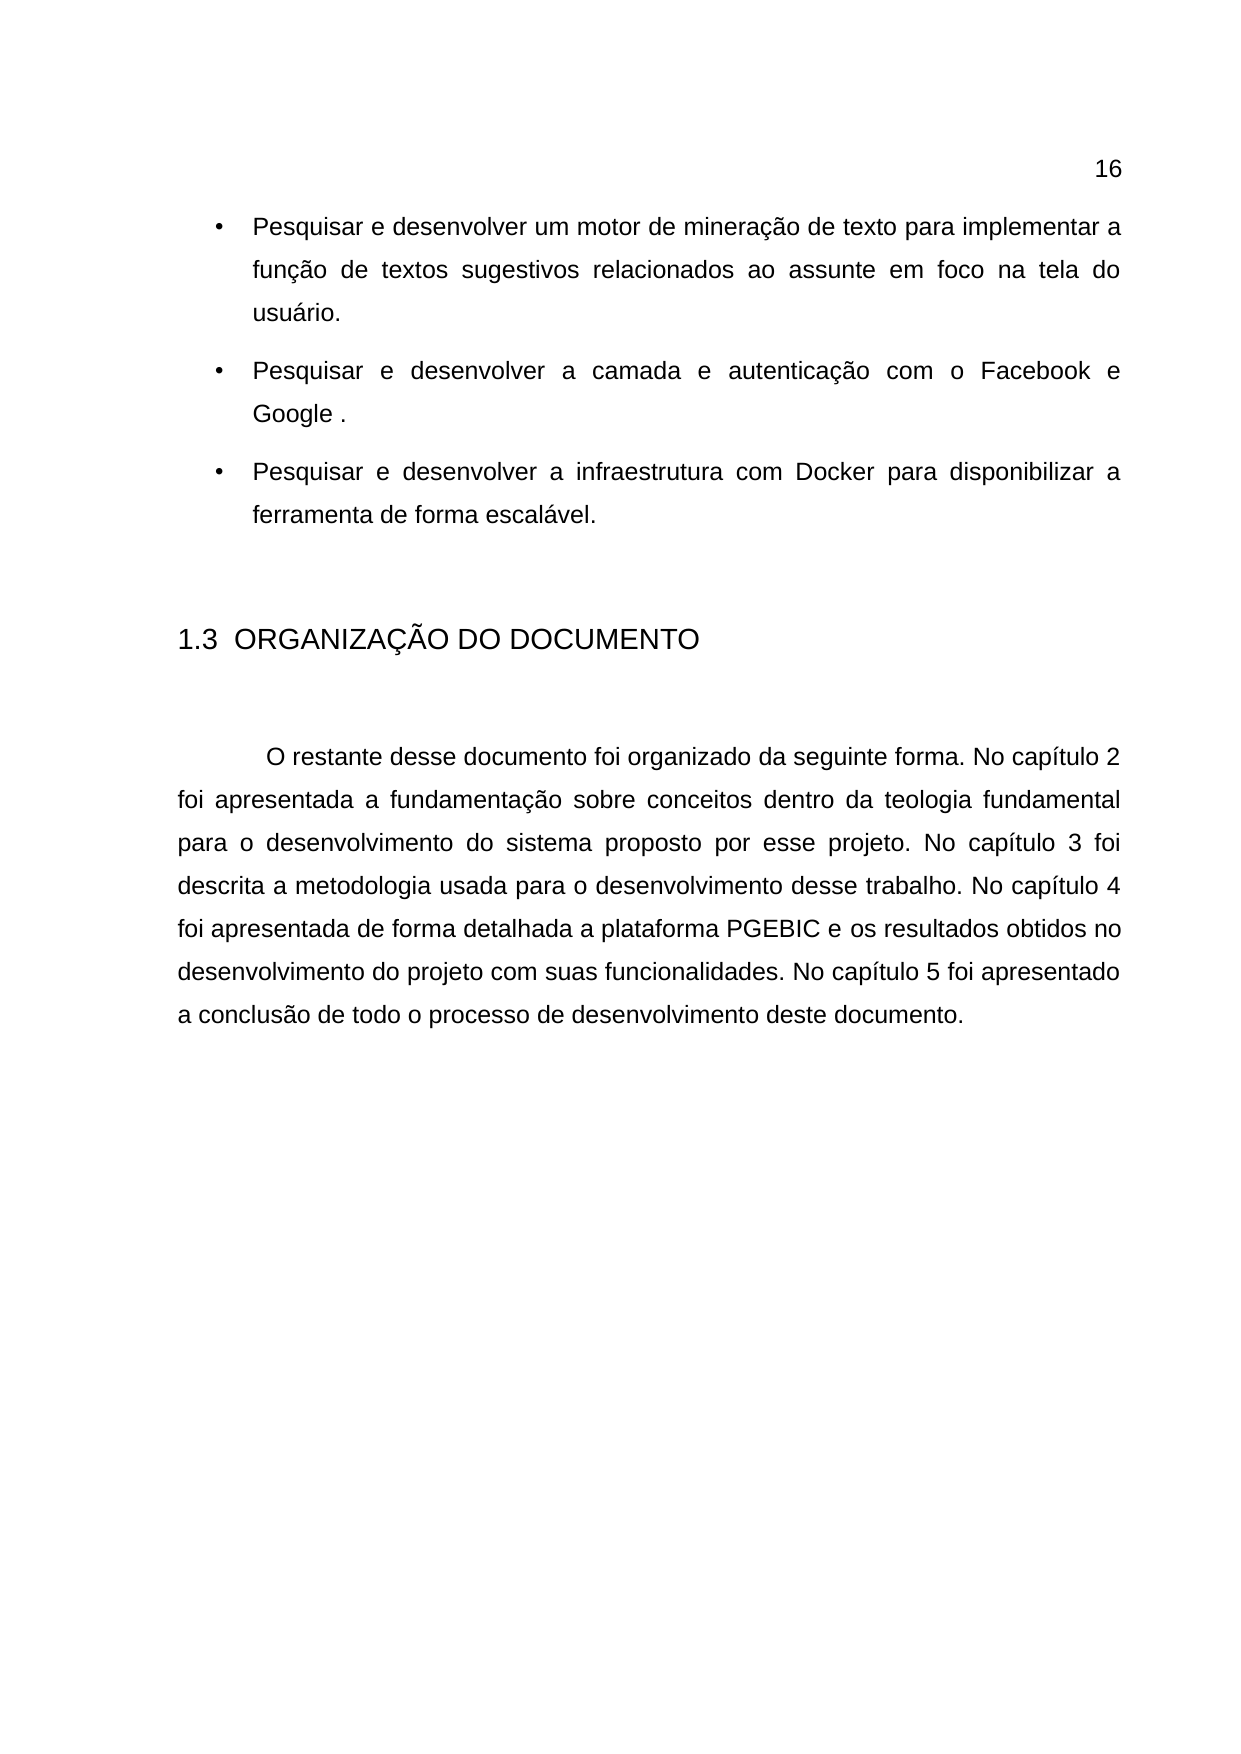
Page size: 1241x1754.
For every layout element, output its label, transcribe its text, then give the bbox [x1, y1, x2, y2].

list O restante desse documento foi organizado da seguinte forma. No capítulo 2 foi apresentada a fundamentação sobre conceitos dentro da teologia fundamental para o desenvolvimento do sistema proposto por esse projeto. No capítulo 3 foi descrita a metodologia usada para o desenvolvimento desse trabalho. No capítulo 4 foi apresentada de forma detalhada a plataforma PGEBIC e os resultados obtidos no desenvolvimento do projeto com suas funcionalidades. No capítulo 5 foi apresentado a conclusão de todo o processo de desenvolvimento deste documento. [177, 741, 1122, 1029]
list Pesquisar e desenvolver um motor de mineração de texto para implementar a função de textos sugestivos relacionados ao assunte em foco na tela do usuário. [215, 212, 1122, 327]
list Pesquisar e desenvolver a camada e autenticação com o Facebook e Google . [215, 356, 1122, 428]
list Pesquisar e desenvolver a infraestrutura com Docker para disponibilizar a ferramenta de forma escalável. [215, 457, 1122, 529]
subtitle ORGANIZAÇÃO DO DOCUMENTO [177, 622, 1122, 655]
